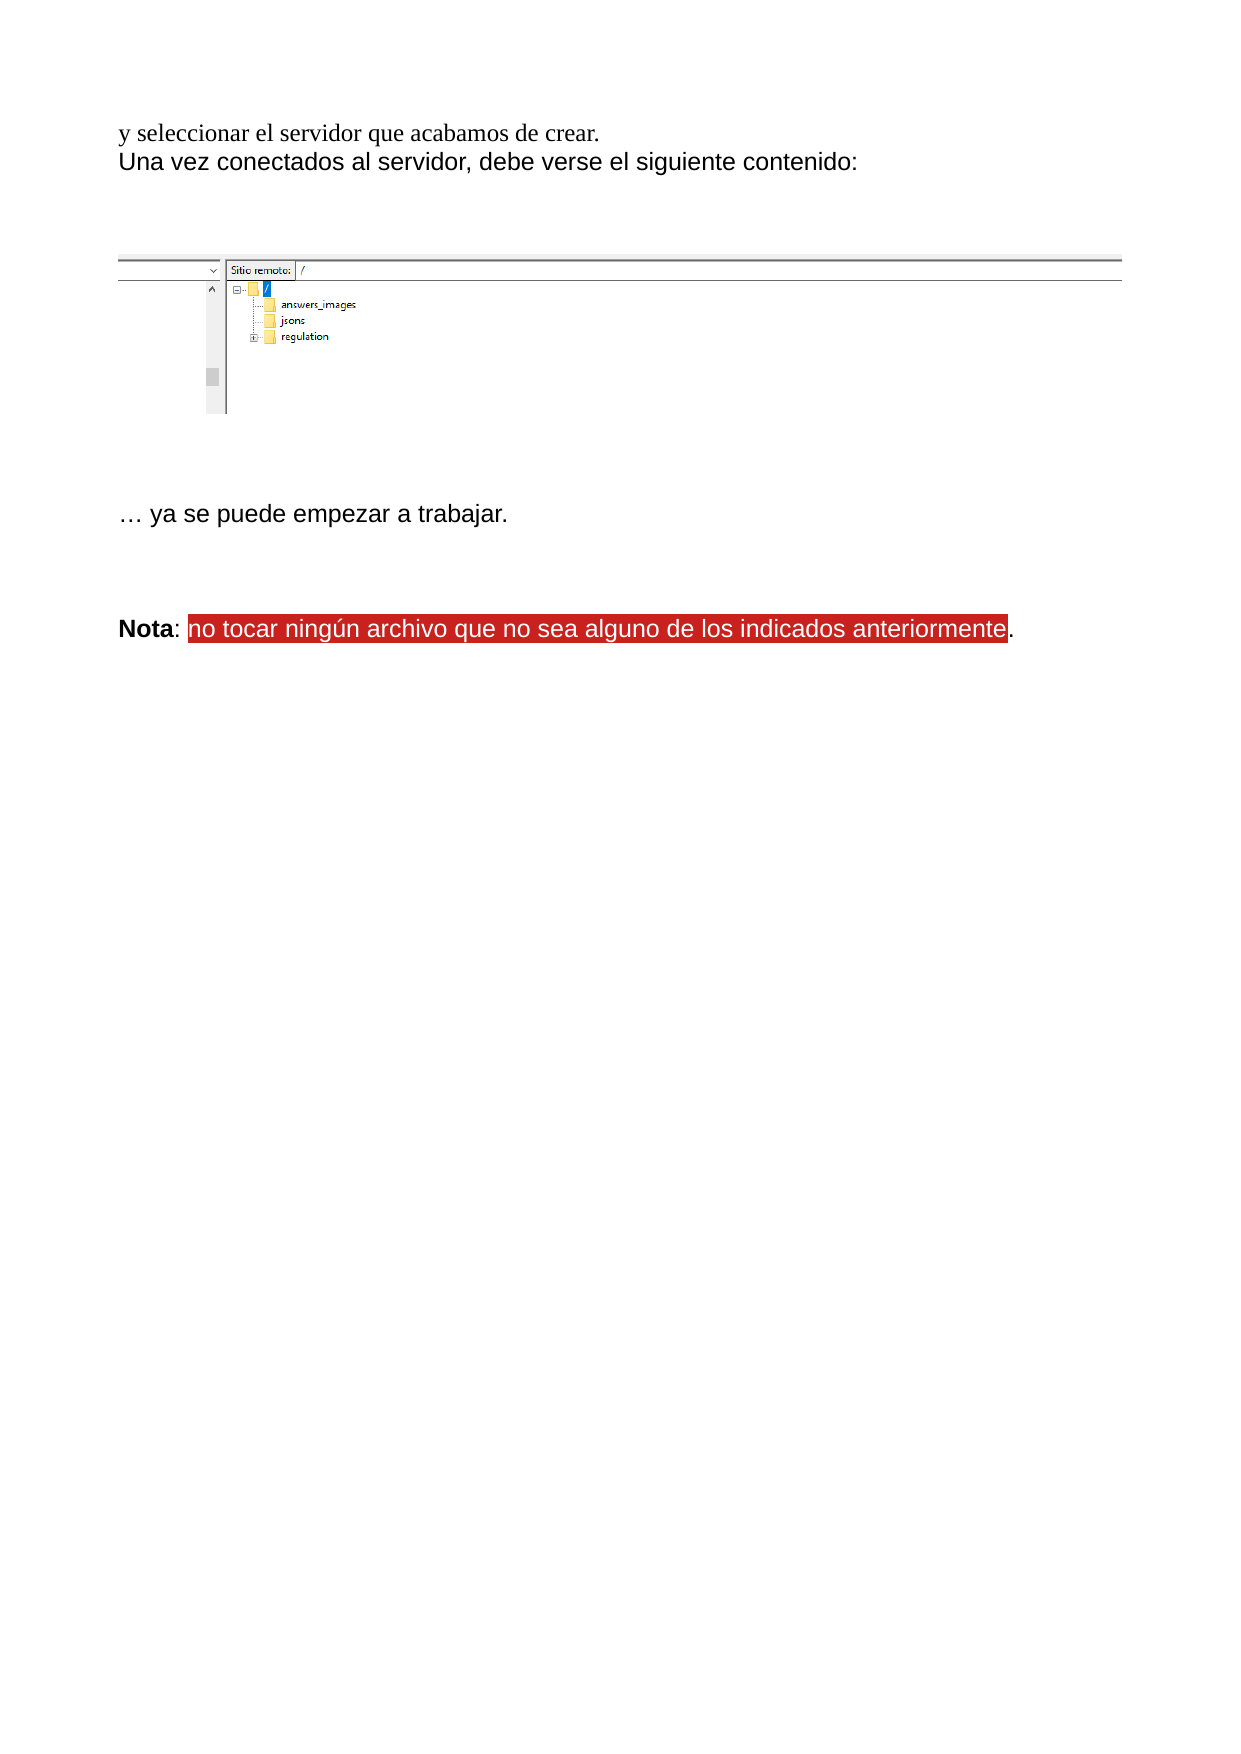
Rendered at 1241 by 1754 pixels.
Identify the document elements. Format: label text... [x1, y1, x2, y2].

text Una vez conectados al servidor, debe verse el siguiente contenido: [118, 147, 1122, 176]
text y seleccionar el servidor que acabamos de crear. [118, 118, 1122, 147]
text … ya se puede empezar a trabajar. [118, 499, 1122, 528]
picture [118, 186, 1123, 414]
text Nota: no tocar ningún archivo que no sea alguno de los indicados anteriormente. [118, 614, 1122, 643]
